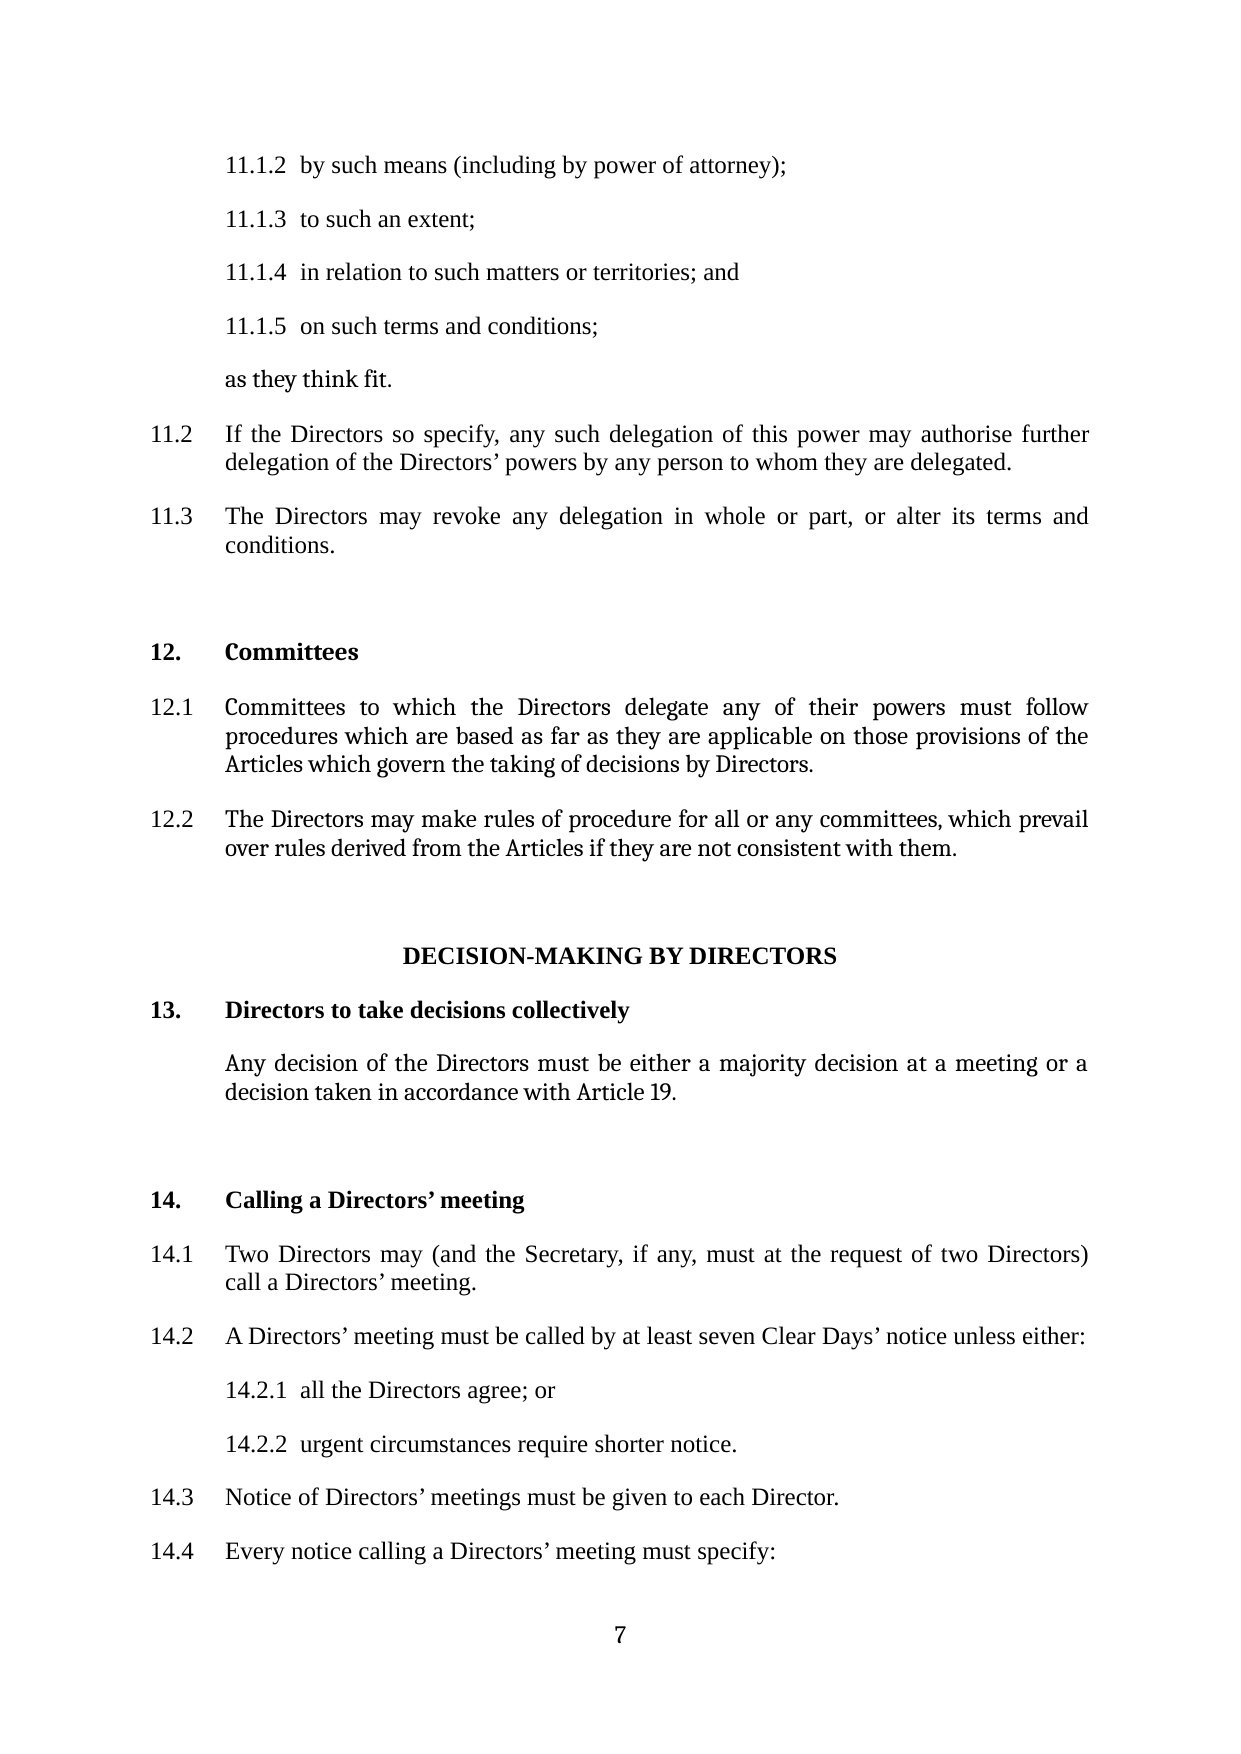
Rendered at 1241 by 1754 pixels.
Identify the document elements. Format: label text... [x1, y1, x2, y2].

list Directors to take decisions collectively [150, 995, 1090, 1024]
text as they think fit. [225, 365, 1090, 394]
text DECISION-MAKING BY DIRECTORS [150, 941, 1090, 970]
list to such an extent; [225, 204, 1090, 232]
list If the Directors so specify, any such delegation of this power may authorise further delegation of the Directors’ powers by any person to whom they are delegated. [150, 419, 1090, 476]
list all the Directors agree; or [225, 1375, 1090, 1404]
list Committees to which the Directors delegate any of their powers must follow procedures which are based as far as they are applicable on those provisions of the Articles which govern the taking of decisions by Directors. [150, 692, 1090, 779]
list by such means (including by power of attorney); [225, 150, 1090, 179]
list The Directors may revoke any delegation in whole or part, or alter its terms and conditions. [150, 501, 1090, 559]
list Notice of Directors’ meetings must be given to each Director. [150, 1482, 1090, 1511]
list urgent circumstances require shorter notice. [225, 1429, 1090, 1457]
list Two Directors may (and the Secretary, if any, must at the request of two Directors) call a Directors’ meeting. [150, 1239, 1090, 1296]
list in relation to such matters or territories; and [225, 257, 1090, 286]
list on such terms and conditions; [225, 311, 1090, 340]
text Any decision of the Directors must be either a majority decision at a meeting or a decision taken in accordance with Article 19. [225, 1049, 1090, 1106]
list Calling a Directors’ meeting [150, 1185, 1090, 1214]
list Committees [150, 637, 1090, 667]
list A Directors’ meeting must be called by at least seven Clear Days’ notice unless either: [150, 1321, 1090, 1350]
list The Directors may make rules of procedure for all or any committees, which prevail over rules derived from the Articles if they are not consistent with them. [150, 804, 1090, 862]
list Every notice calling a Directors’ meeting must specify: [150, 1536, 1090, 1565]
